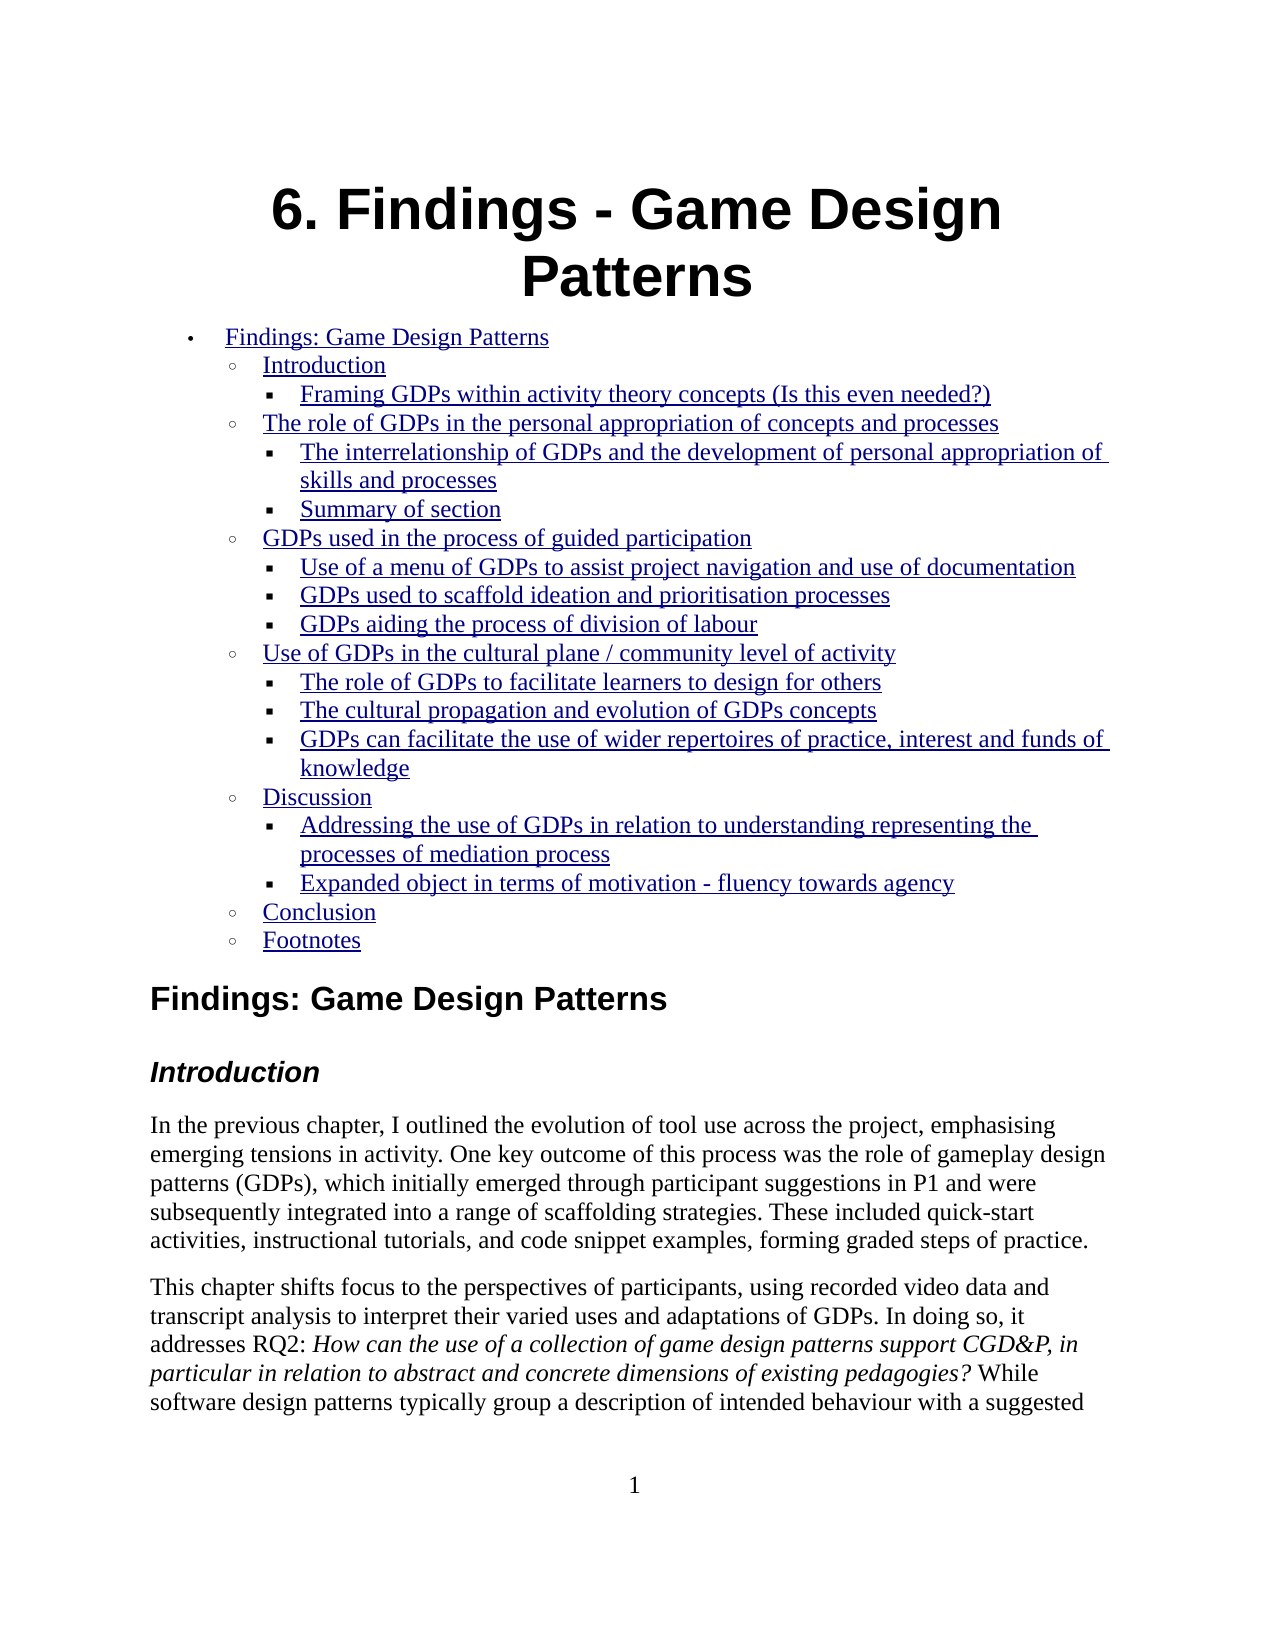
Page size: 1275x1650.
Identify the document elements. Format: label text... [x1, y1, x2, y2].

subtitle Introduction [150, 1055, 1125, 1089]
list Introduction [225, 350, 1125, 379]
list GDPs aiding the process of division of labour [262, 609, 1125, 638]
list Use of GDPs in the cultural plane / community level of activity [225, 638, 1125, 667]
list Use of a menu of GDPs to assist project navigation and use of documentation [262, 552, 1125, 580]
text In the previous chapter, I outlined the evolution of tool use across the project, emphasising emerging tensions in activity. One key outcome of this process was the role of gameplay design patterns (GDPs), which initially emerged through participant suggestions in P1 and were subsequently integrated into a range of scaffolding strategies. These included quick-start activities, instructional tutorials, and code snippet examples, forming graded steps of practice. [150, 1110, 1125, 1254]
list The role of GDPs to facilitate learners to design for others [262, 667, 1125, 695]
subtitle Findings: Game Design Patterns [150, 979, 1125, 1018]
list The interrelationship of GDPs and the development of personal appropriation of skills and processes [262, 437, 1125, 494]
list Footnotes [225, 925, 1125, 954]
list Framing GDPs within activity theory concepts (Is this even needed?) [262, 379, 1125, 408]
list Summary of section [262, 494, 1125, 523]
list GDPs used to scaffold ideation and prioritisation processes [262, 580, 1125, 609]
list GDPs can facilitate the use of wider repertoires of practice, interest and funds of knowledge [262, 724, 1125, 782]
list GDPs used in the process of guided participation [225, 523, 1125, 552]
title 6. Findings - Game Design Patterns [150, 175, 1125, 309]
text This chapter shifts focus to the perspectives of participants, using recorded video data and transcript analysis to interpret their varied uses and adaptations of GDPs. In doing so, it addresses RQ2: How can the use of a collection of game design patterns support CGD&P, in particular in relation to abstract and concrete dimensions of existing pedagogies? While software design patterns typically group a description of intended behaviour with a suggested [150, 1272, 1125, 1416]
list The role of GDPs in the personal appropriation of concepts and processes [225, 408, 1125, 437]
list Findings: Game Design Patterns [187, 322, 1125, 350]
list Conclusion [225, 897, 1125, 925]
list Expanded object in terms of motivation - fluency towards agency [262, 868, 1125, 897]
list The cultural propagation and evolution of GDPs concepts [262, 695, 1125, 724]
list Addressing the use of GDPs in relation to understanding representing the processes of mediation process [262, 810, 1125, 868]
list Discussion [225, 782, 1125, 810]
